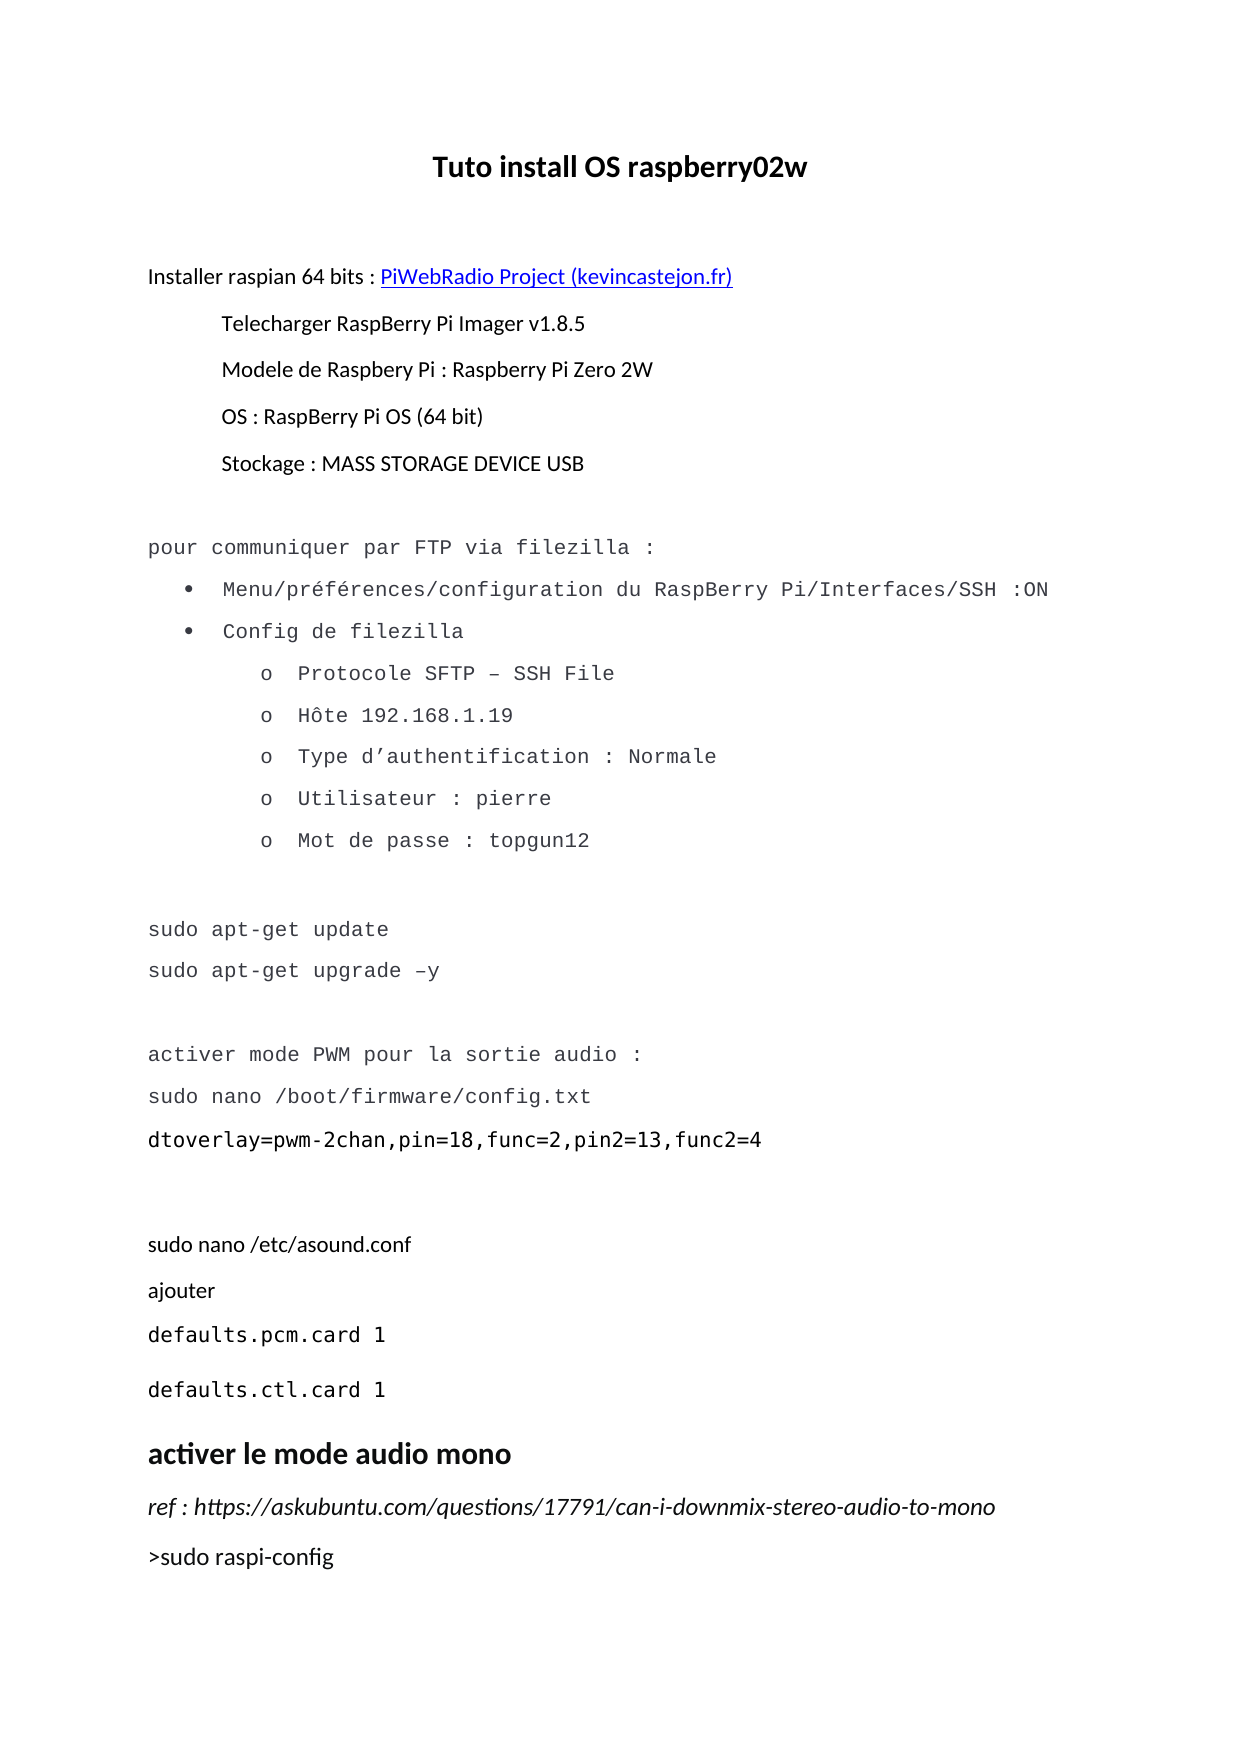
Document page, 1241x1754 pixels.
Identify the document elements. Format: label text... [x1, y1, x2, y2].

list Type d’authentification : Normale [260, 746, 1093, 770]
list Protocole SFTP – SSH File [260, 663, 1093, 686]
text OS : RaspBerry Pi OS (64 bit) [221, 402, 1093, 430]
text ref : https://askubuntu.com/questions/17791/can-i-downmix-stereo-audio-to-mono [148, 1491, 1093, 1522]
text defaults.ctl.card 1 [148, 1378, 1093, 1403]
text ajouter [148, 1277, 1093, 1304]
text activer mode PWM pour la sortie audio : [148, 1044, 1093, 1068]
list Hôte 192.168.1.19 [260, 704, 1093, 728]
list Mot de passe : topgun12 [260, 830, 1093, 854]
text sudo nano /etc/asound.conf [148, 1230, 1093, 1258]
text sudo apt-get update [148, 919, 1093, 942]
text sudo nano /boot/firmware/config.txt [148, 1086, 1093, 1110]
text dtoverlay=pwm-2chan,pin=18,func=2,pin2=13,func2=4 [148, 1128, 1093, 1152]
list Menu/préférences/configuration du RaspBerry Pi/Interfaces/SSH :ON [185, 579, 1093, 603]
text activer le mode audio mono [148, 1434, 1093, 1472]
list Utilisateur : pierre [260, 788, 1093, 812]
list Config de filezilla [185, 621, 1093, 644]
text defaults.pcm.card 1 [148, 1323, 1093, 1347]
text Tuto install OS raspberry02w [148, 148, 1093, 186]
text >sudo raspi-config [148, 1541, 1093, 1571]
text Telecharger RaspBerry Pi Imager v1.8.5 [221, 309, 1093, 337]
text pour communiquer par FTP via filezilla : [148, 537, 1093, 561]
text sudo apt-get upgrade –y [148, 961, 1093, 984]
text Installer raspian 64 bits : PiWebRadio Project (kevincastejon.fr) [148, 262, 1093, 290]
text Stockage : MASS STORAGE DEVICE USB [221, 449, 1093, 477]
text Modele de Raspbery Pi : Raspberry Pi Zero 2W [221, 356, 1093, 383]
